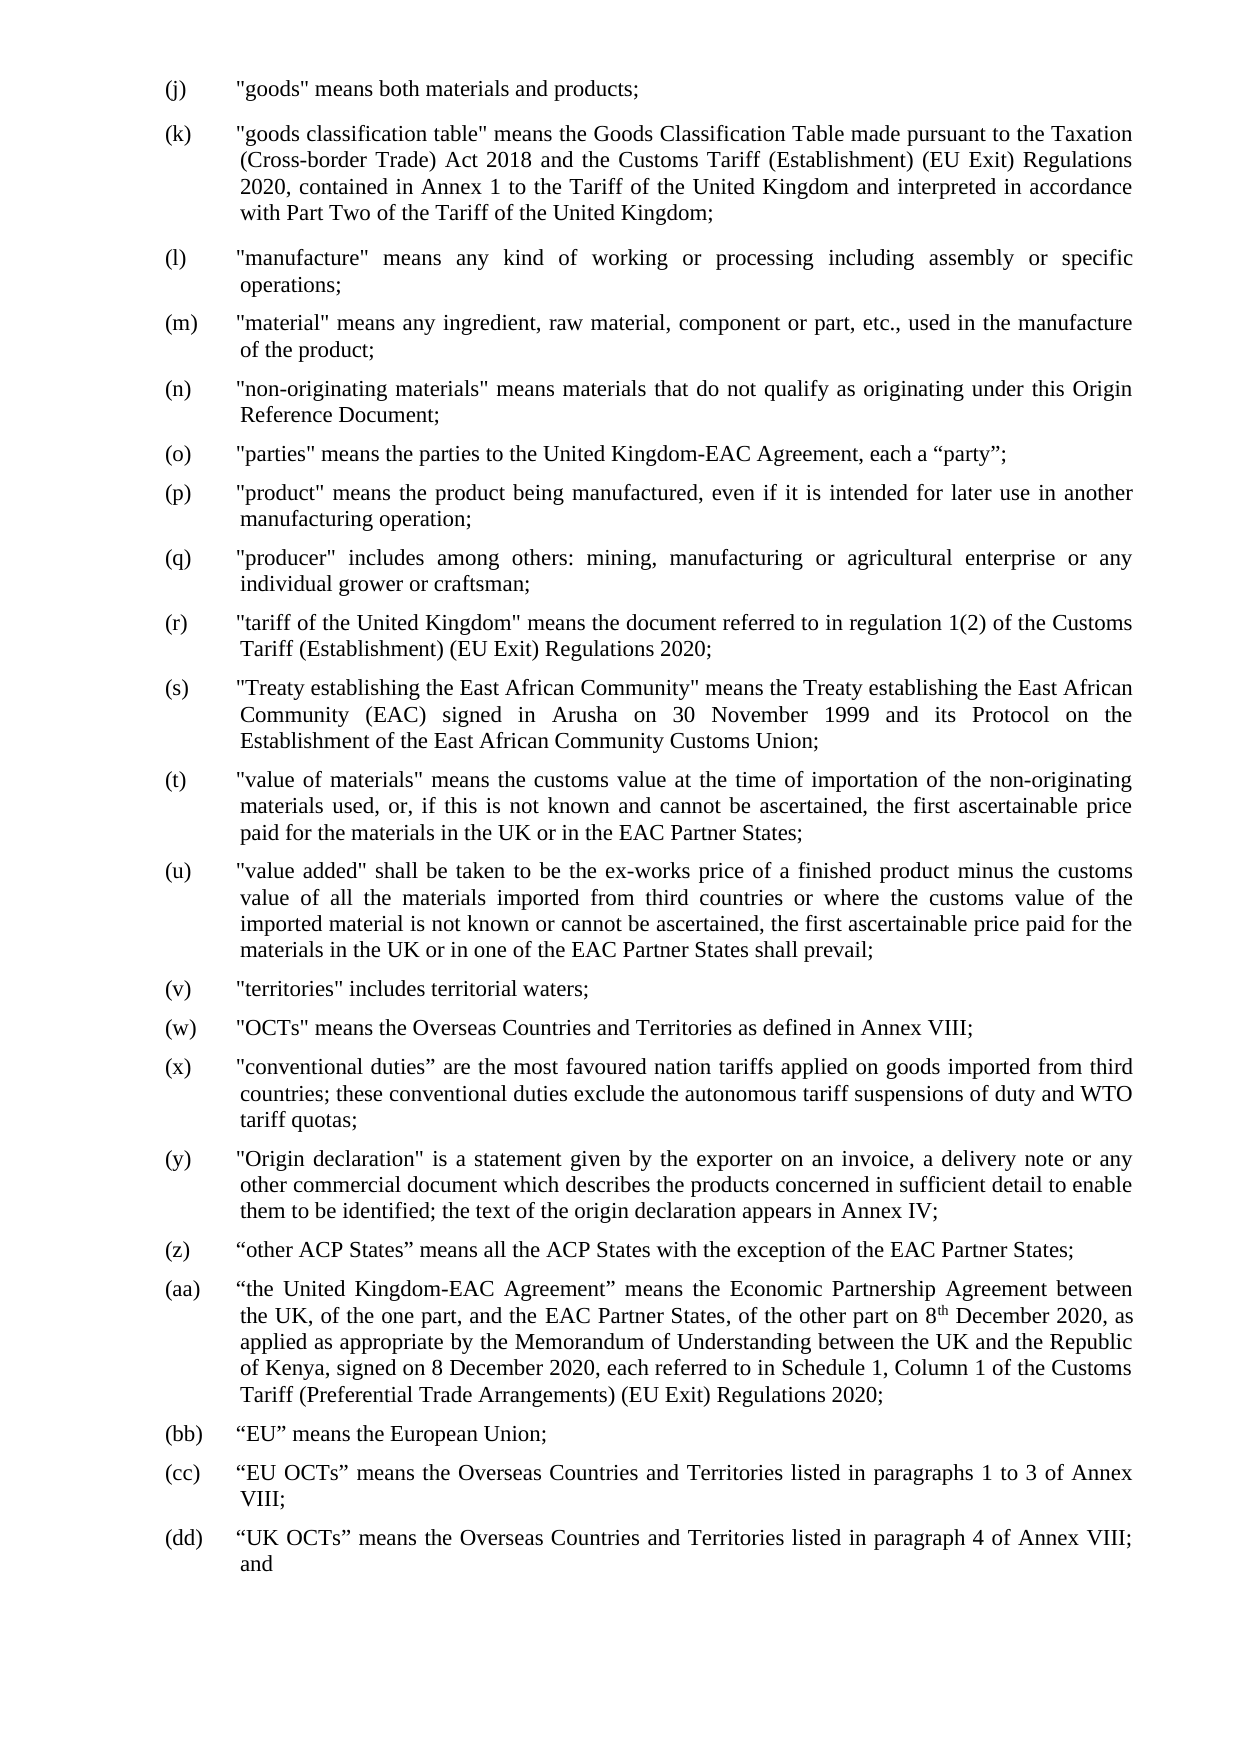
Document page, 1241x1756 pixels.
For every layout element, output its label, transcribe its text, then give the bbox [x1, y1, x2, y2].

list “the United Kingdom-EAC Agreement” means the Economic Partnership Agreement between the UK, of the one part, and the EAC Partner States, of the other part on 8th December 2020, as applied as appropriate by the Memorandum of Understanding between the UK and the Republic of Kenya, signed on 8 December 2020, each referred to in Schedule 1, Column 1 of the Customs Tariff (Preferential Trade Arrangements) (EU Exit) Regulations 2020; [165, 1275, 1134, 1407]
list "Origin declaration" is a statement given by the exporter on an invoice, a delivery note or any other commercial document which describes the products concerned in sufficient detail to enable them to be identified; the text of the origin declaration appears in Annex IV; [165, 1145, 1134, 1224]
list "conventional duties” are the most favoured nation tariffs applied on goods imported from third countries; these conventional duties exclude the autonomous tariff suspensions of duty and WTO tariff quotas; [165, 1053, 1134, 1132]
list “UK OCTs” means the Overseas Countries and Territories listed in paragraph 4 of Annex VIII; and [165, 1524, 1134, 1577]
list “EU OCTs” means the Overseas Countries and Territories listed in paragraphs 1 to 3 of Annex VIII; [165, 1459, 1134, 1511]
list "Treaty establishing the East African Community" means the Treaty establishing the East African Community (EAC) signed in Arusha on 30 November 1999 and its Protocol on the Establishment of the East African Community Customs Union; [165, 674, 1134, 753]
list "goods" means both materials and products; [165, 75, 1134, 101]
list "value of materials" means the customs value at the time of importation of the non-originating materials used, or, if this is not known and cannot be ascertained, the first ascertainable price paid for the materials in the UK or in the EAC Partner States; [165, 766, 1134, 845]
list "tariff of the United Kingdom" means the document referred to in regulation 1(2) of the Customs Tariff (Establishment) (EU Exit) Regulations 2020; [165, 609, 1134, 662]
list “EU” means the European Union; [165, 1420, 1134, 1446]
list "producer" includes among others: mining, manufacturing or agricultural enterprise or any individual grower or craftsman; [165, 544, 1134, 597]
list "territories" includes territorial waters; [165, 975, 1134, 1002]
list "parties" means the parties to the United Kingdom-EAC Agreement, each a “party”; [165, 440, 1134, 466]
list "value added" shall be taken to be the ex-works price of a finished product minus the customs value of all the materials imported from third countries or where the customs value of the imported material is not known or cannot be ascertained, the first ascertainable price paid for the materials in the UK or in one of the EAC Partner States shall prevail; [165, 857, 1134, 963]
list "material" means any ingredient, raw material, component or part, etc., used in the manufacture of the product; [165, 309, 1134, 362]
list "OCTs" means the Overseas Countries and Territories as defined in Annex VIII; [165, 1014, 1134, 1041]
list “other ACP States” means all the ACP States with the exception of the EAC Partner States; [165, 1236, 1134, 1263]
list "non-originating materials" means materials that do not qualify as originating under this Origin Reference Document; [165, 375, 1134, 427]
list "product" means the product being manufactured, even if it is intended for later use in another manufacturing operation; [165, 479, 1134, 531]
list "manufacture" means any kind of working or processing including assembly or specific operations; [165, 244, 1134, 297]
list "goods classification table" means the Goods Classification Table made pursuant to the Taxation (Cross-border Trade) Act 2018 and the Customs Tariff (Establishment) (EU Exit) Regulations 2020, contained in Annex 1 to the Tariff of the United Kingdom and interpreted in accordance with Part Two of the Tariff of the United Kingdom; [165, 120, 1134, 226]
